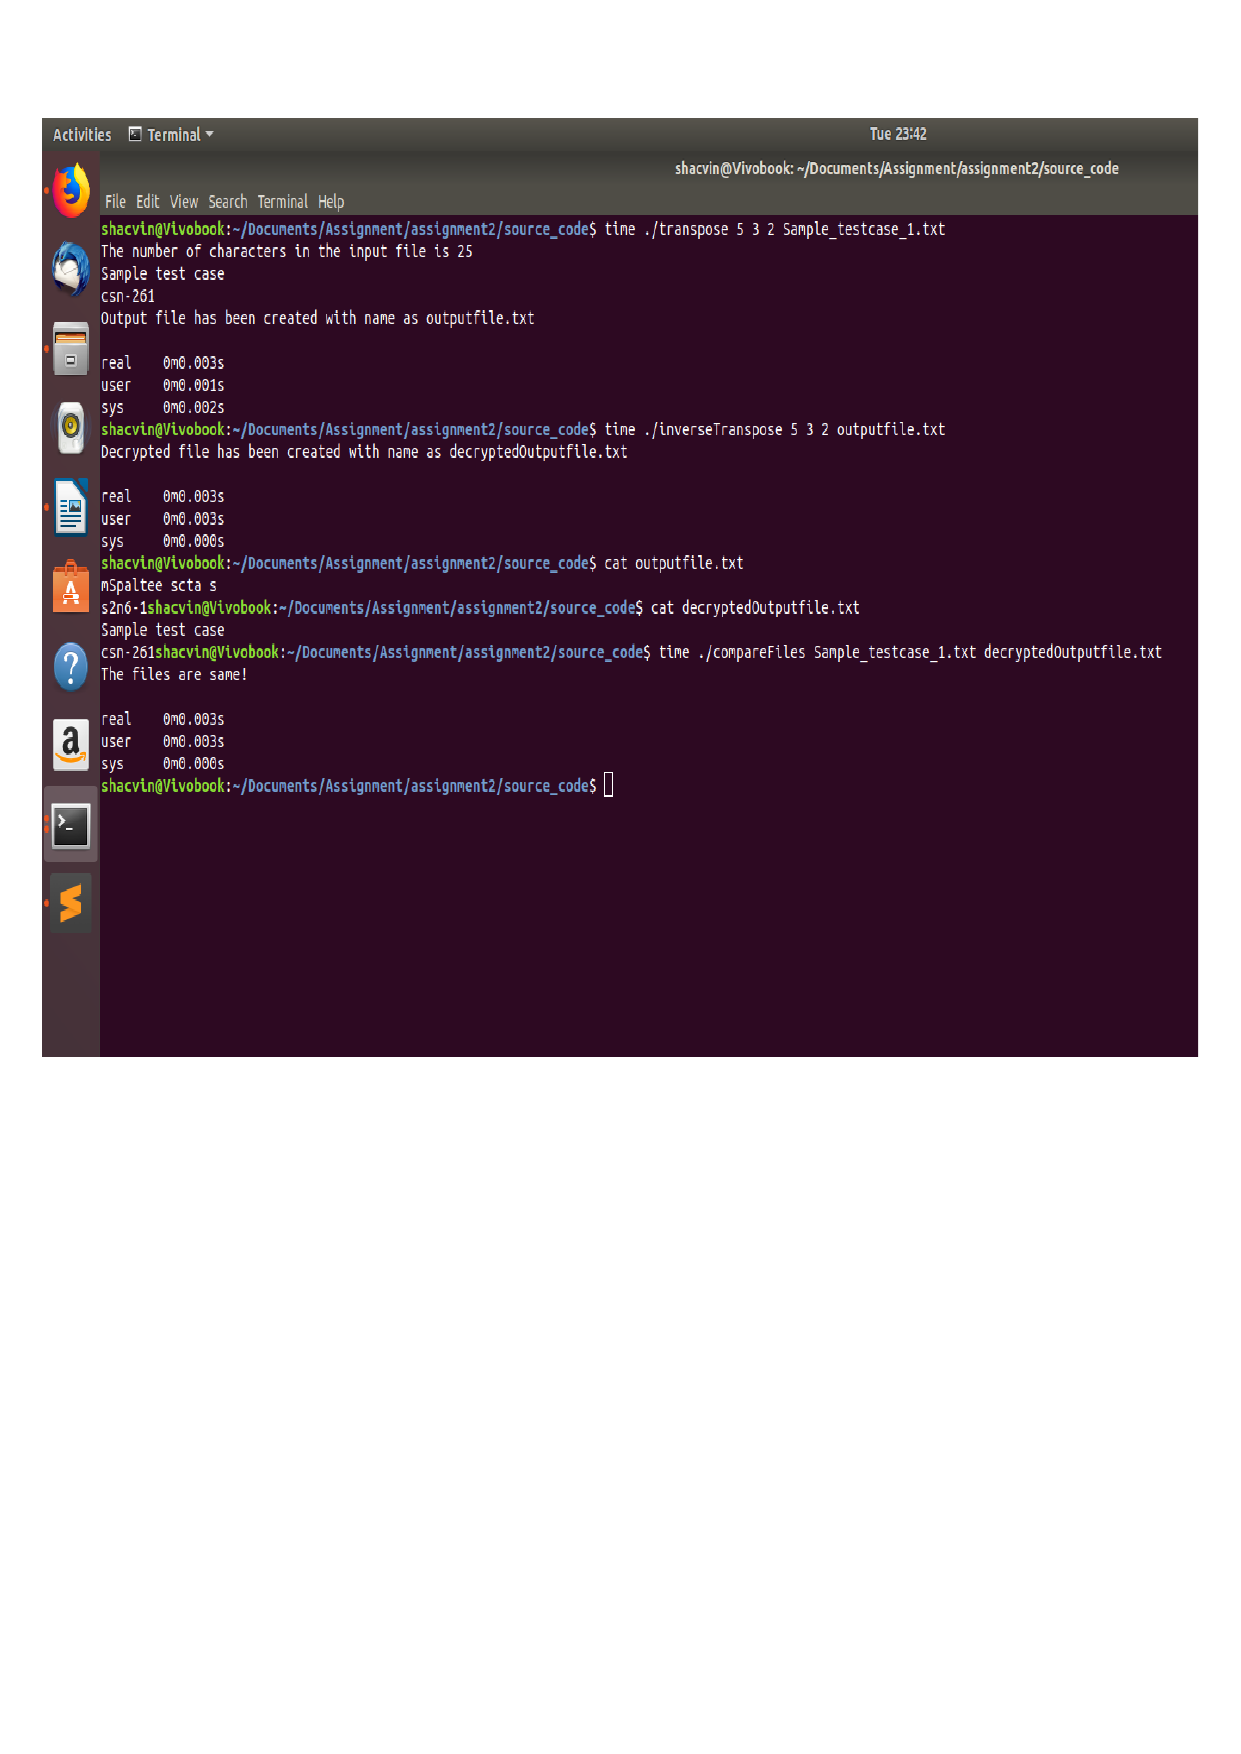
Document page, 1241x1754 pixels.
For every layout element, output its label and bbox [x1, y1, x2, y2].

picture [42, 118, 1199, 1057]
